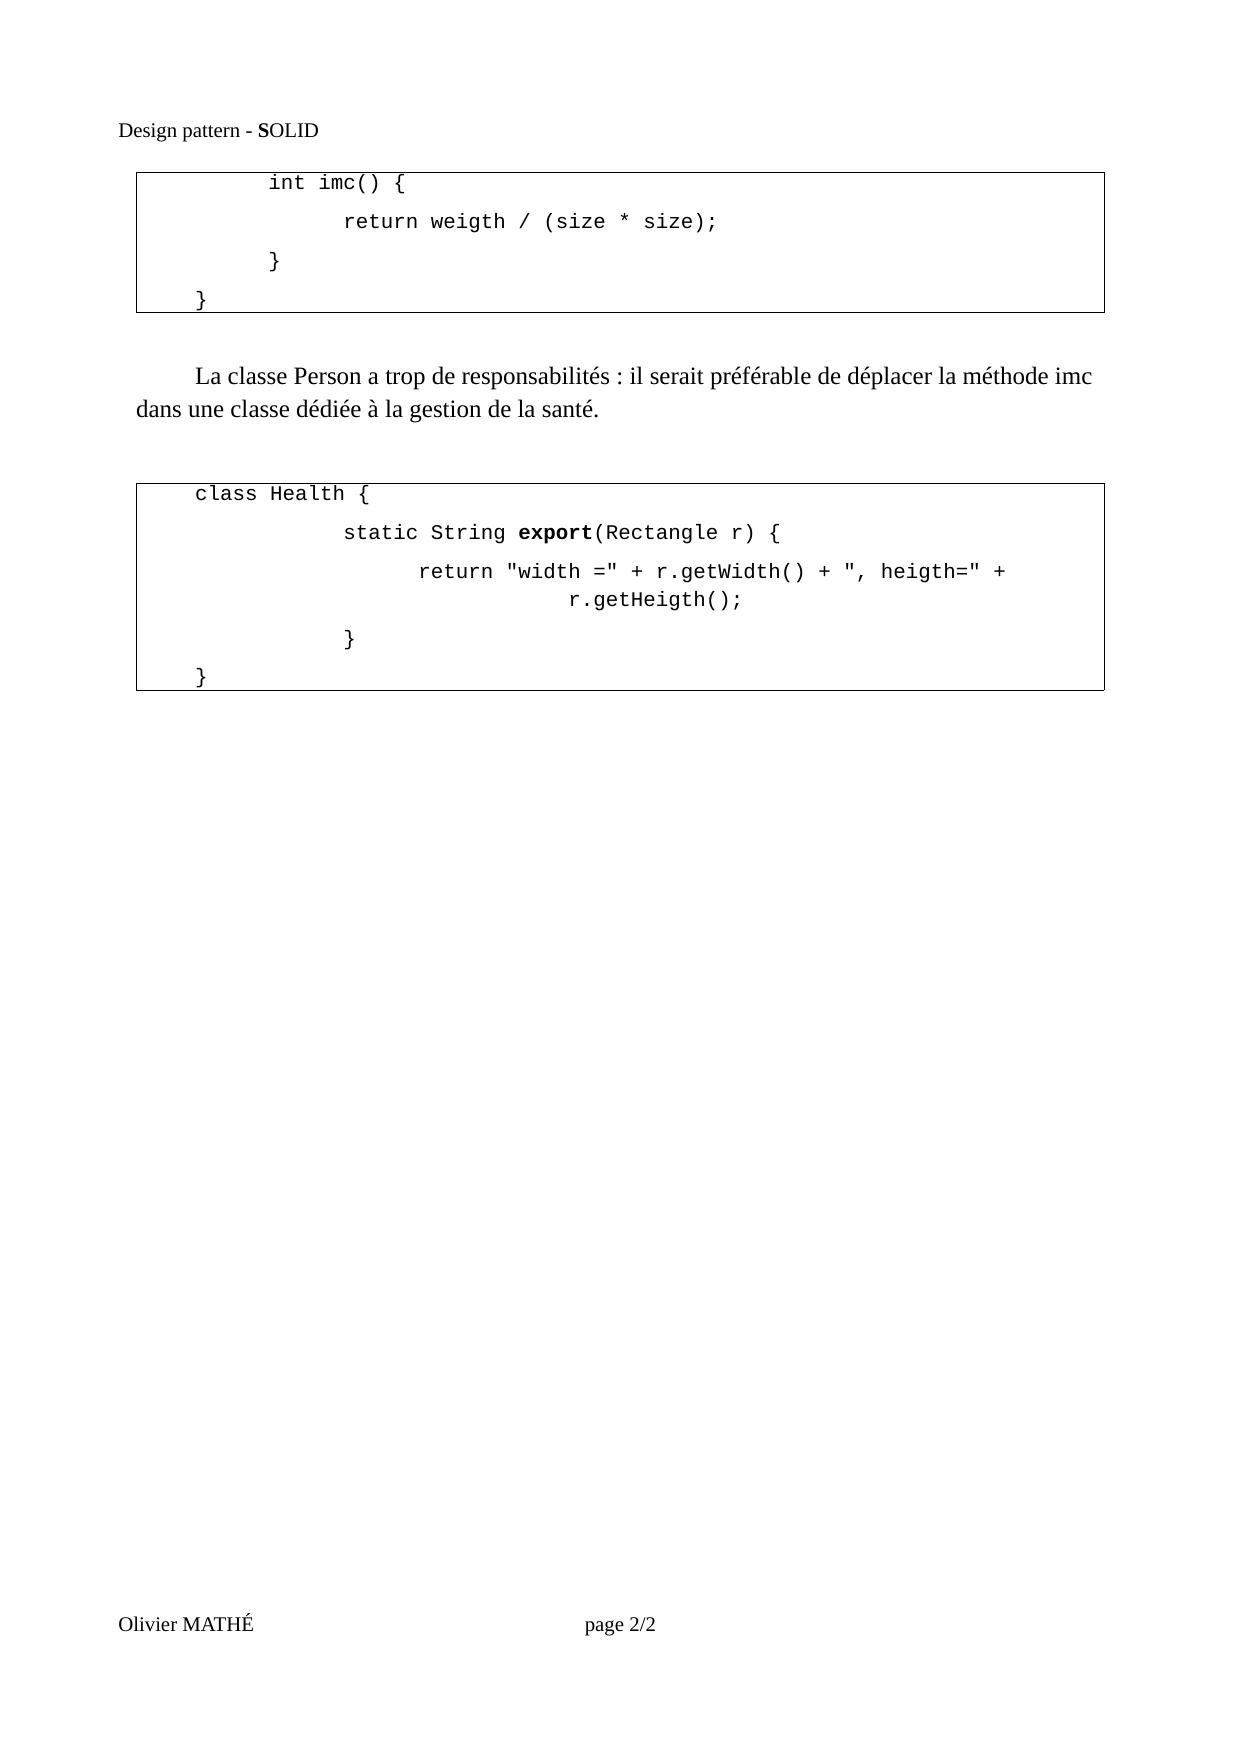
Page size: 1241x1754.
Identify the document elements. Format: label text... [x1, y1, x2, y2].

text La classe Person a trop de responsabilités : il serait préférable de déplacer la méthode imc dans une classe dédiée à la gestion de la santé. [136, 361, 1122, 422]
text } [137, 288, 1104, 312]
text return weigth / (size * size); [137, 211, 1104, 234]
text int imc() { [137, 173, 1104, 195]
text return "width =" + r.getWidth() + ", heigth=" + r.getHeigth(); [137, 561, 1104, 612]
text } [137, 666, 1104, 690]
text } [137, 249, 1104, 273]
text static String export(Rectangle r) { [137, 522, 1104, 546]
text } [137, 627, 1104, 651]
text class Health { [137, 484, 1104, 507]
